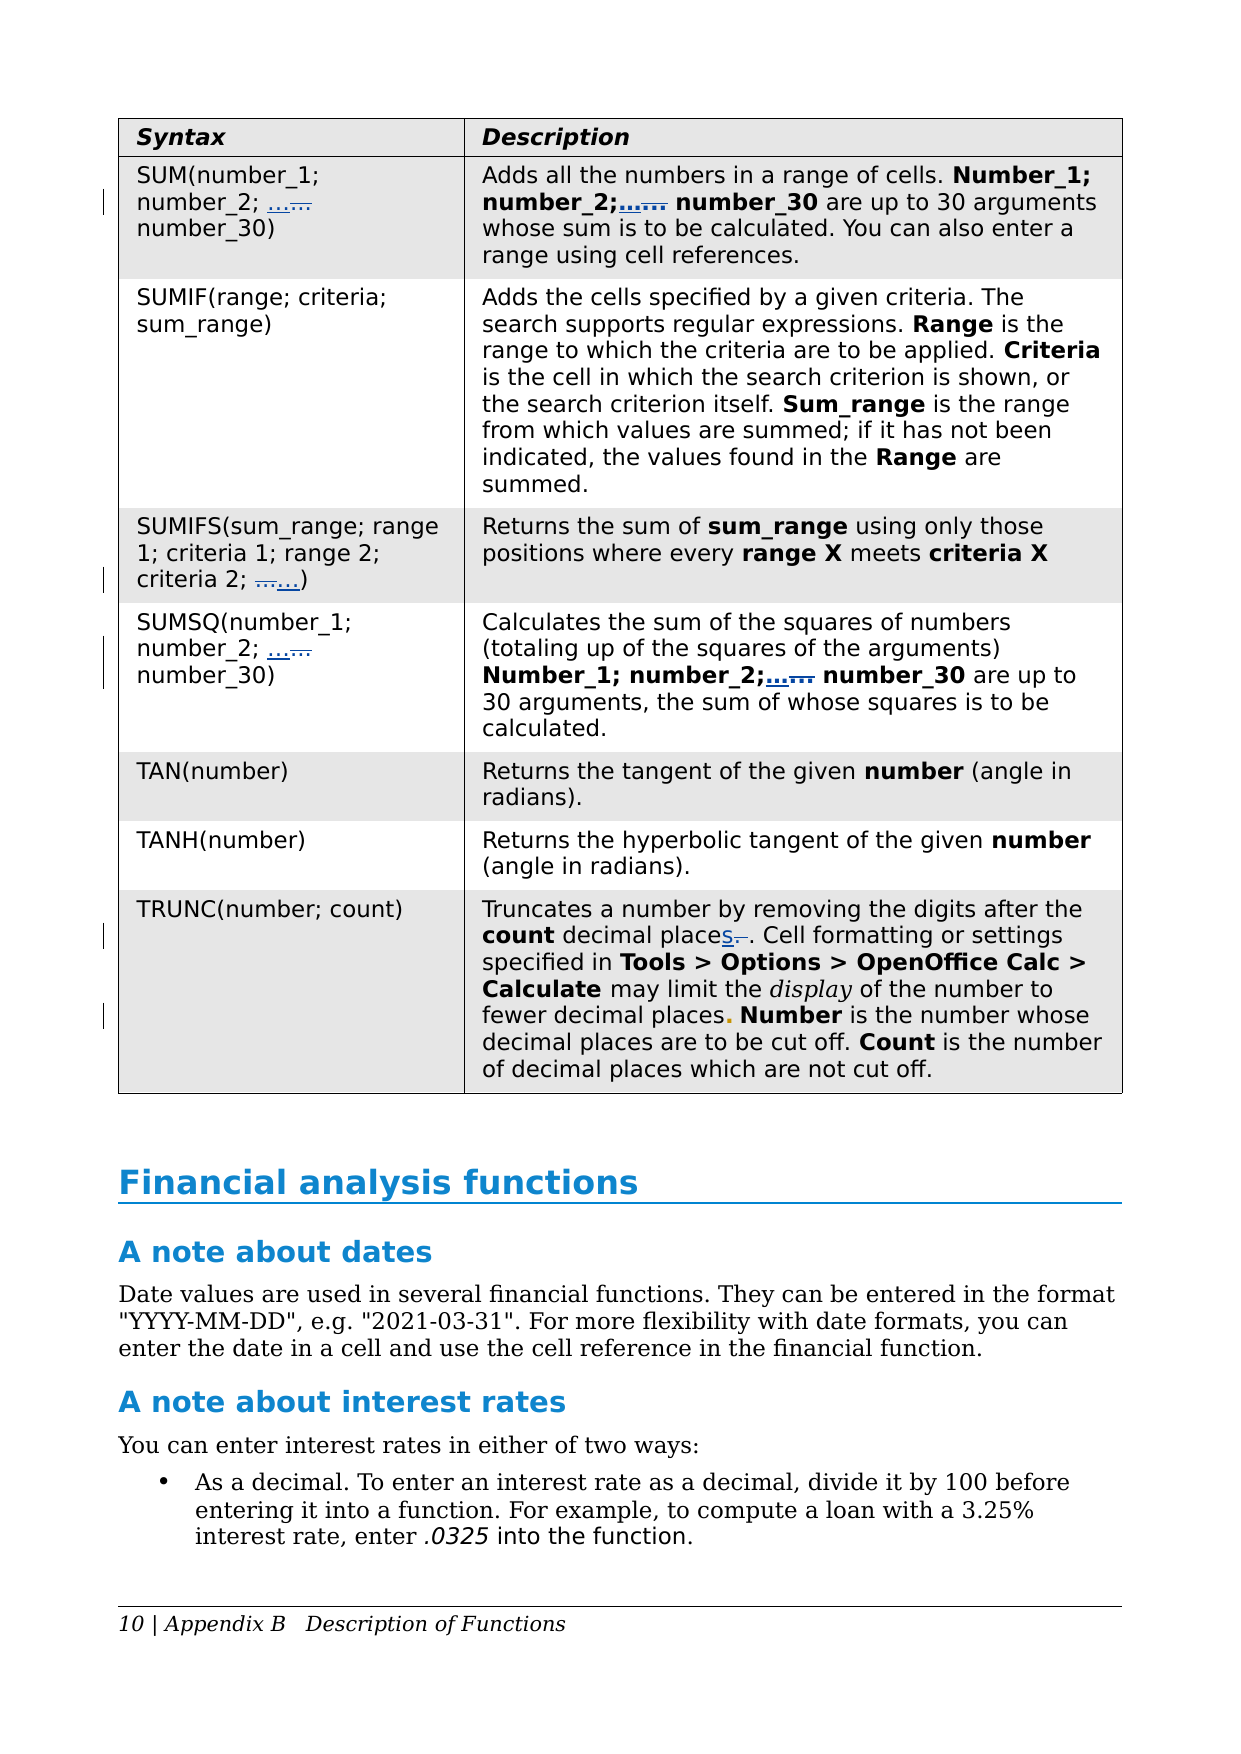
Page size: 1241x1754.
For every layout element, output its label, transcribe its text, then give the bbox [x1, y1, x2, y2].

table_cell TANH(number) [119, 821, 464, 890]
table_header Syntax [119, 119, 464, 156]
table_cell Calculates the sum of the squares of numbers (totaling up of the squares of the arguments) Number_1; number_2;… number_30 are up to 30 arguments, the sum of whose squares is to be calculated. [465, 603, 1122, 752]
subtitle A note about interest rates [118, 1386, 1122, 1420]
table_cell SUMSQ(number_1; number_2; … number_30) [119, 603, 464, 752]
table_cell Truncates a number by removing the digits after the count decimal places. Cell formatting or settings specified in Tools > Options > OpenOffice Calc > Calculate may limit the display of the number to fewer decimal places. Number is the number whose decimal places are to be cut off. Count is the number of decimal places which are not cut off. [465, 890, 1122, 1092]
table_cell Returns the tangent of the given number (angle in radians). [465, 752, 1122, 821]
table_cell Adds all the numbers in a range of cells. Number_1; number_2;… number_30 are up to 30 arguments whose sum is to be calculated. You can also enter a range using cell references. [465, 157, 1122, 279]
subtitle Financial analysis functions [118, 1163, 1122, 1202]
table_cell SUMIF(range; criteria; sum_range) [119, 279, 464, 508]
text Date values are used in several financial functions. They can be entered in the format "YYYY-MM-DD", e.g. "2021-03-31". For more flexibility with date formats, you can enter the date in a cell and use the cell reference in the financial function. [118, 1281, 1122, 1361]
table_cell Adds the cells specified by a given criteria. The search supports regular expressions. Range is the range to which the criteria are to be applied. Criteria is the cell in which the search criterion is shown, or the search criterion itself. Sum_range is the range from which values are summed; if it has not been indicated, the values found in the Range are summed. [465, 279, 1122, 508]
list As a decimal. To enter an interest rate as a decimal, divide it by 100 before entering it into a function. For example, to compute a loan with a 3.25% interest rate, enter .0325 into the function. [156, 1468, 1122, 1550]
table_cell Returns the hyperbolic tangent of the given number (angle in radians). [465, 821, 1122, 890]
table_header Description [465, 119, 1122, 156]
table_cell Returns the sum of sum_range using only those positions where every range X meets criteria X [465, 508, 1122, 603]
text You can enter interest rates in either of two ways: [118, 1432, 1122, 1459]
table_cell SUM(number_1; number_2; … number_30) [119, 157, 464, 279]
subtitle A note about dates [118, 1235, 1122, 1269]
table_cell TAN(number) [119, 752, 464, 821]
table_cell SUMIFS(sum_range; range 1; criteria 1; range 2; criteria 2; …) [119, 508, 464, 603]
table_cell TRUNC(number; count) [119, 890, 464, 1092]
